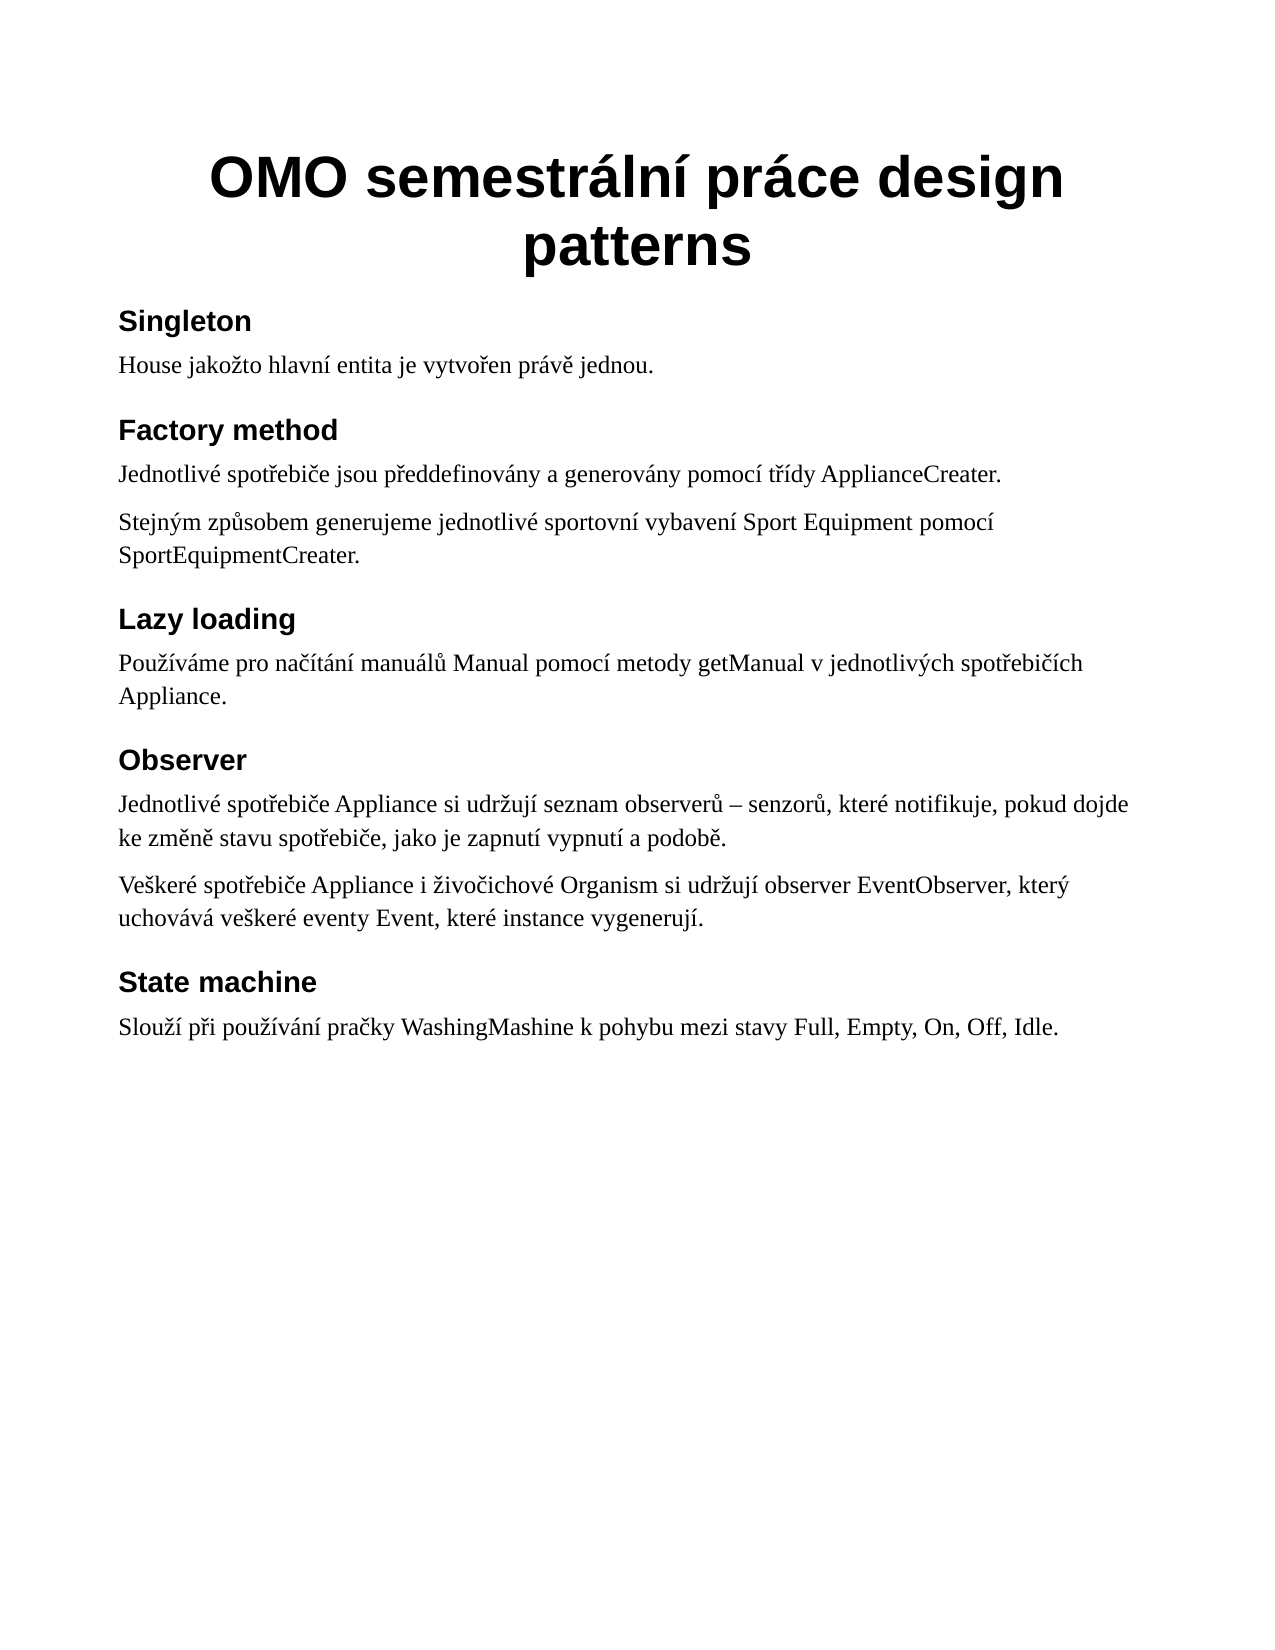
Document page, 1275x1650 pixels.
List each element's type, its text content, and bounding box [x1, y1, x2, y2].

text Jednotlivé spotřebiče jsou předdefinovány a generovány pomocí třídy ApplianceCreater. [118, 459, 1157, 488]
text Stejným způsobem generujeme jednotlivé sportovní vybavení Sport Equipment pomocí SportEquipmentCreater. [118, 507, 1157, 568]
text Používáme pro načítání manuálů Manual pomocí metody getManual v jednotlivých spotřebičích Appliance. [118, 648, 1157, 710]
text Veškeré spotřebiče Appliance i živočichové Organism si udržují observer EventObserver, který uchovává veškeré eventy Event, které instance vygenerují. [118, 870, 1157, 932]
subtitle Lazy loading [118, 602, 1157, 636]
subtitle Singleton [118, 304, 1157, 338]
subtitle Factory method [118, 413, 1157, 447]
subtitle State machine [118, 965, 1157, 999]
text House jakožto hlavní entita je vytvořen právě jednou. [118, 351, 1157, 379]
title OMO semestrální práce design patterns [118, 143, 1157, 277]
text Slouží při používání pračky WashingMashine k pohybu mezi stavy Full, Empty, On, Off, Idle. [118, 1012, 1157, 1040]
text Jednotlivé spotřebiče Appliance si udržují seznam observerů – senzorů, které notifikuje, pokud dojde ke změně stavu spotřebiče, jako je zapnutí vypnutí a podobě. [118, 789, 1157, 851]
subtitle Observer [118, 743, 1157, 777]
